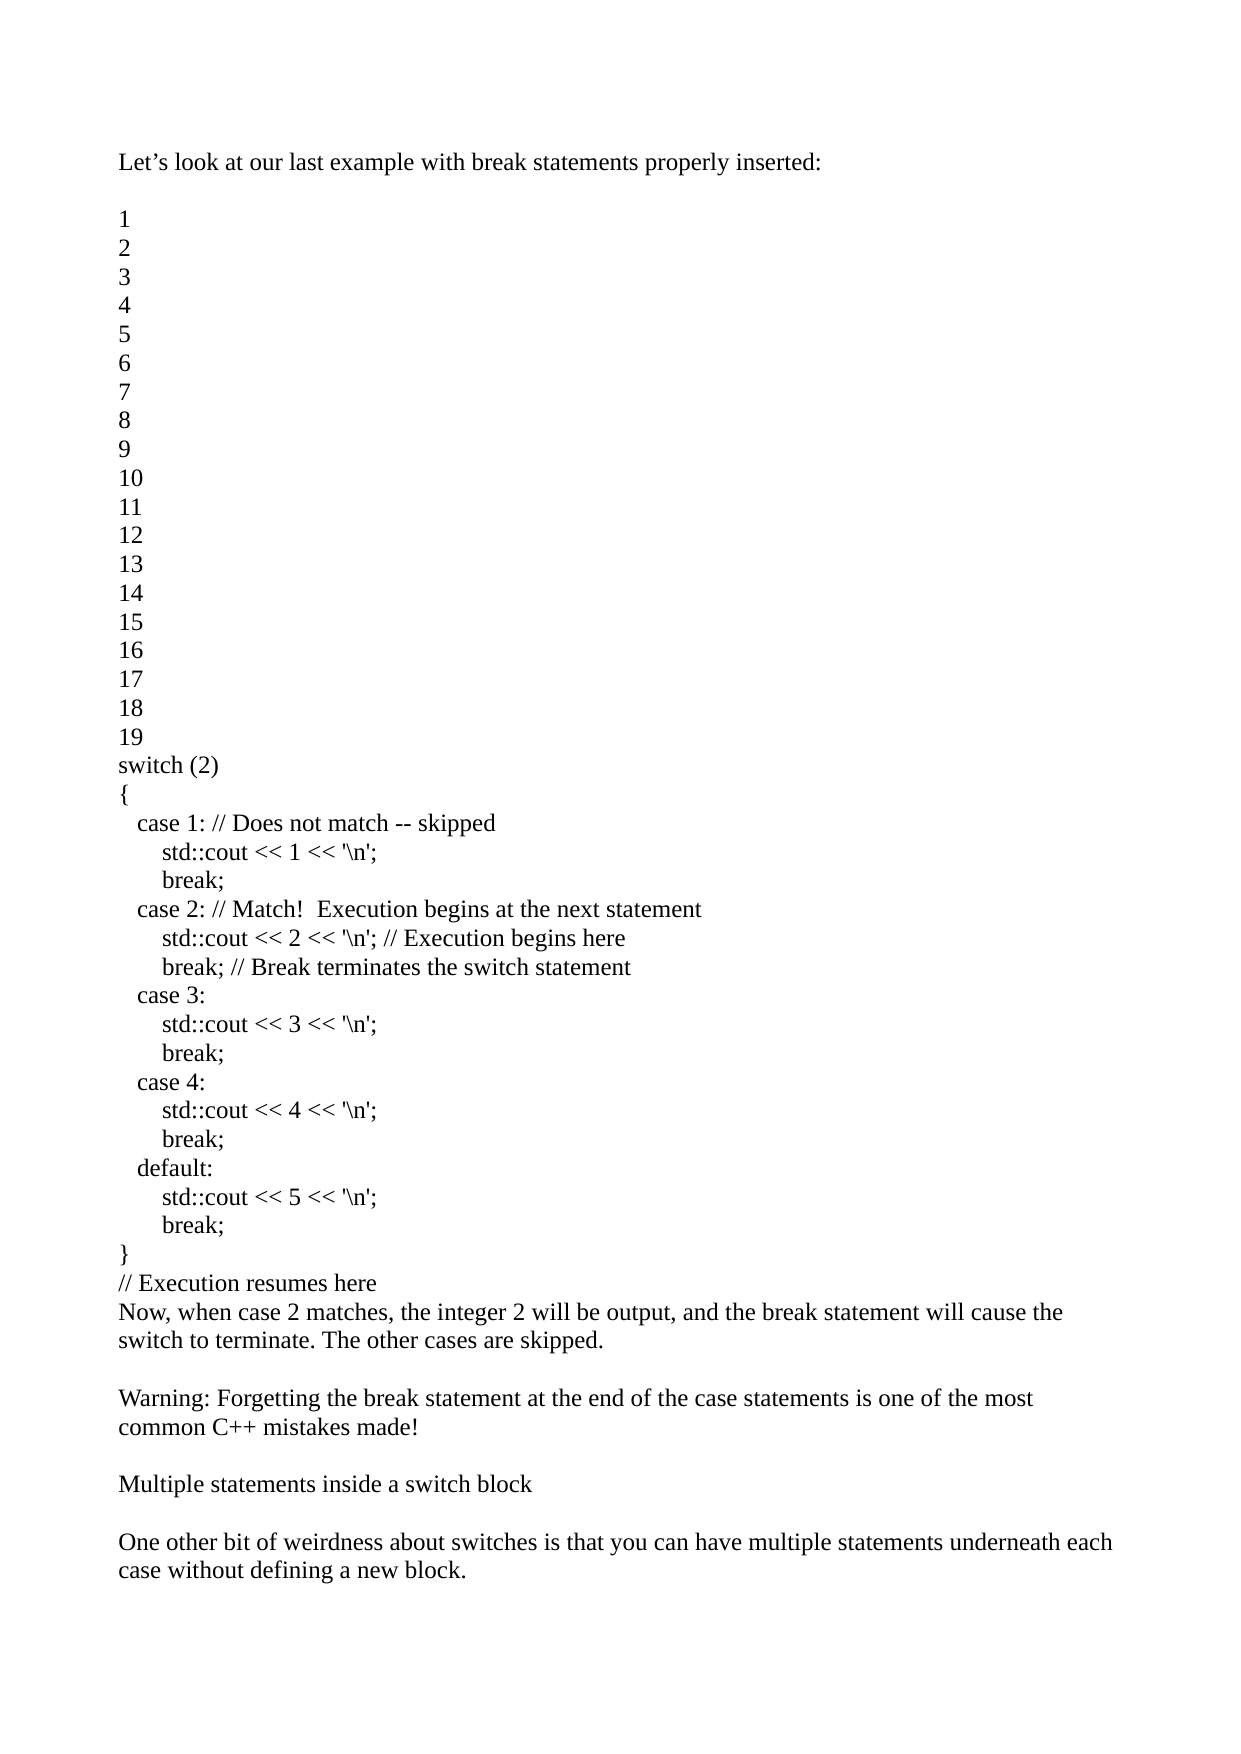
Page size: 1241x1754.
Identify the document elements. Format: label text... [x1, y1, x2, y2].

text // Execution resumes here [118, 1268, 1122, 1297]
text 14 [118, 578, 1122, 607]
text Let’s look at our last example with break statements properly inserted: [118, 147, 1122, 176]
text 15 [118, 607, 1122, 636]
text 6 [118, 348, 1122, 377]
text Multiple statements inside a switch block [118, 1469, 1122, 1498]
text Now, when case 2 matches, the integer 2 will be output, and the break statement will cause the switch to terminate. The other cases are skipped. [118, 1297, 1122, 1354]
text break; [118, 1124, 1122, 1153]
text 3 [118, 262, 1122, 291]
text } [118, 1239, 1122, 1268]
text std::cout << 5 << '\n'; [118, 1182, 1122, 1211]
text case 4: [118, 1067, 1122, 1096]
text 16 [118, 636, 1122, 664]
text Warning: Forgetting the break statement at the end of the case statements is one of the most common C++ mistakes made! [118, 1383, 1122, 1441]
text 11 [118, 492, 1122, 521]
text 5 [118, 319, 1122, 348]
text 7 [118, 377, 1122, 406]
text 4 [118, 291, 1122, 319]
text 12 [118, 521, 1122, 549]
text 13 [118, 549, 1122, 578]
text 2 [118, 233, 1122, 262]
text std::cout << 3 << '\n'; [118, 1009, 1122, 1038]
text { [118, 779, 1122, 808]
text 19 [118, 722, 1122, 751]
text 17 [118, 664, 1122, 693]
text case 3: [118, 981, 1122, 1009]
text 1 [118, 204, 1122, 233]
text break; // Break terminates the switch statement [118, 952, 1122, 981]
text 8 [118, 406, 1122, 434]
text break; [118, 1211, 1122, 1239]
text 18 [118, 693, 1122, 722]
text std::cout << 1 << '\n'; [118, 837, 1122, 866]
text std::cout << 2 << '\n'; // Execution begins here [118, 923, 1122, 952]
text break; [118, 866, 1122, 894]
text 10 [118, 463, 1122, 492]
text case 2: // Match! Execution begins at the next statement [118, 894, 1122, 923]
text std::cout << 4 << '\n'; [118, 1096, 1122, 1124]
text One other bit of weirdness about switches is that you can have multiple statements underneath each case without defining a new block. [118, 1527, 1122, 1584]
text case 1: // Does not match -- skipped [118, 808, 1122, 837]
text 9 [118, 434, 1122, 463]
text default: [118, 1153, 1122, 1182]
text switch (2) [118, 751, 1122, 779]
text break; [118, 1038, 1122, 1067]
